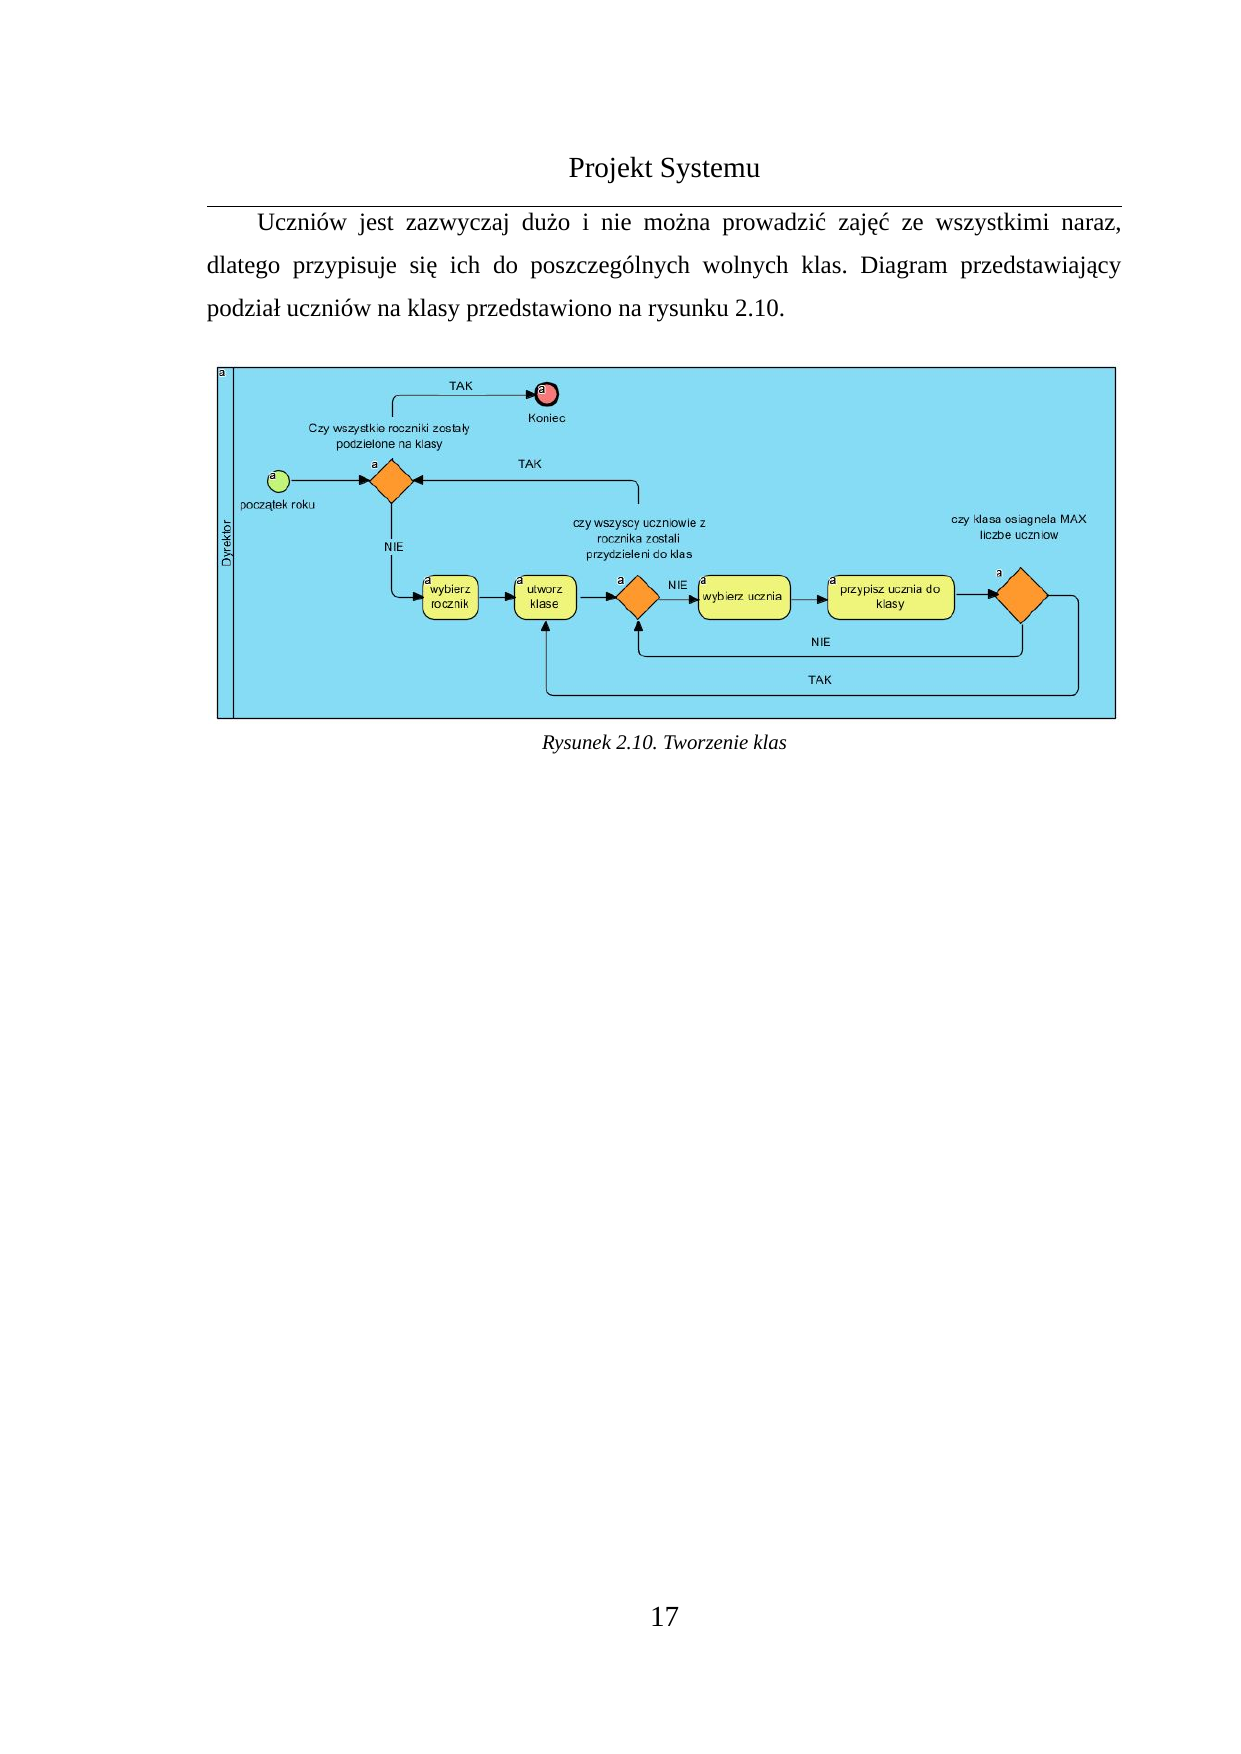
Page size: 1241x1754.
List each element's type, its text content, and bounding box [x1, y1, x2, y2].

text Uczniów jest zazwyczaj dużo i nie można prowadzić zajęć ze wszystkimi naraz, dlatego przypisuje się ich do poszczególnych wolnych klas. Diagram przedstawiający podział uczniów na klasy przedstawiono na rysunku 2.10. [207, 207, 1122, 322]
picture [209, 361, 1120, 724]
text Rysunek 2.10. Tworzenie klas [207, 360, 1122, 754]
